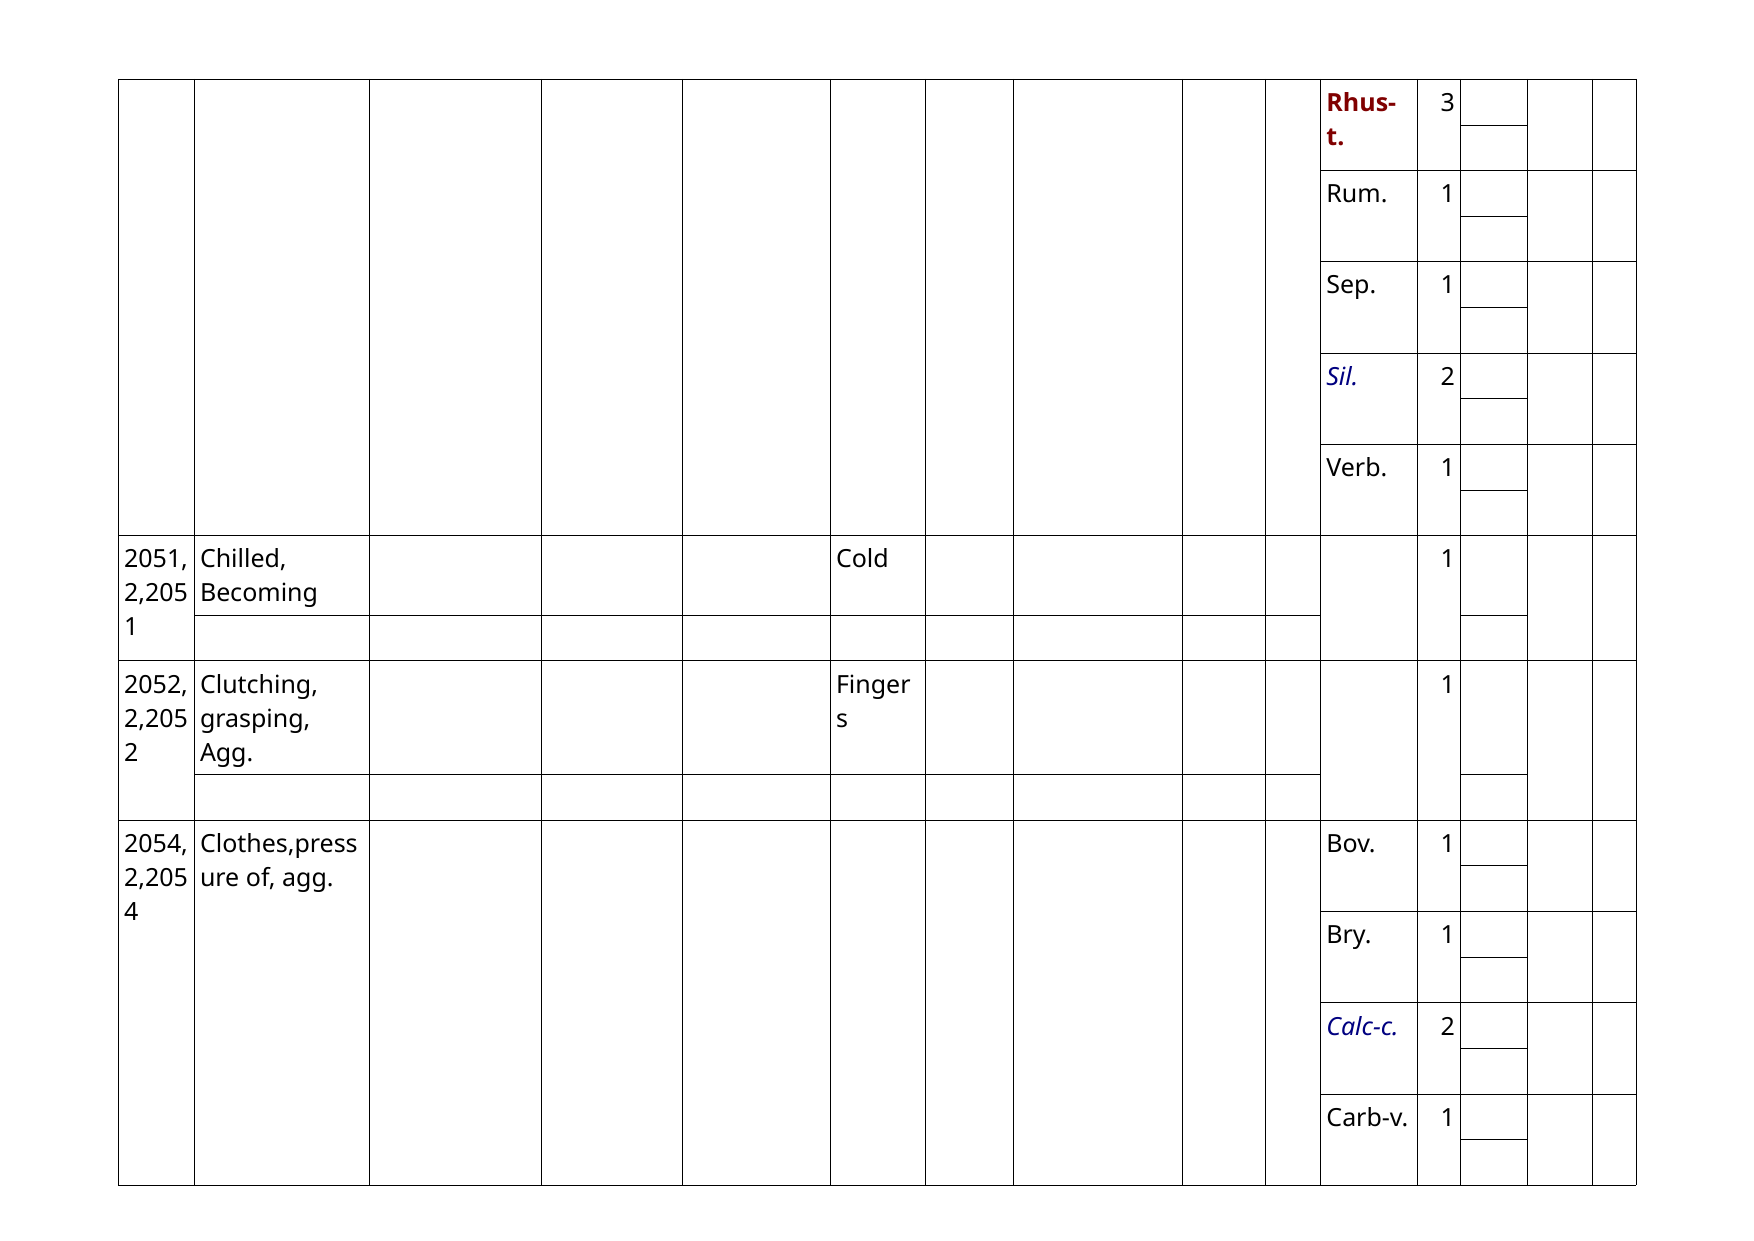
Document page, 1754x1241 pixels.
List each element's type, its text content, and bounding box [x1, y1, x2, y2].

table_cell [1528, 262, 1592, 353]
table_cell [926, 775, 1013, 820]
table_cell [1266, 536, 1320, 615]
table_cell Cold [831, 536, 925, 615]
table_cell [1593, 445, 1636, 535]
table_cell [1183, 616, 1265, 660]
table_cell [1528, 536, 1592, 660]
table_cell Sil. [1321, 354, 1417, 444]
table_cell [1461, 217, 1527, 261]
table_cell Bov. [1321, 821, 1417, 911]
table_cell [683, 616, 830, 660]
table_cell [1266, 775, 1320, 820]
table_cell [926, 616, 1013, 660]
table_cell [1528, 445, 1592, 535]
table_cell [370, 80, 541, 535]
table_cell [1461, 1003, 1527, 1048]
table_cell [1593, 1095, 1636, 1185]
table_cell [1528, 1003, 1592, 1093]
table_cell [1461, 821, 1527, 865]
table_cell [831, 80, 925, 535]
table_cell 1 [1418, 1095, 1460, 1185]
table_cell Calc-c. [1321, 1003, 1417, 1093]
table_cell [683, 661, 830, 774]
table_cell [1183, 661, 1265, 774]
table_cell [1461, 126, 1527, 170]
table_cell [1593, 171, 1636, 261]
table_cell [542, 616, 682, 660]
table_cell [370, 616, 541, 660]
table_cell [1461, 775, 1527, 820]
table_cell [1461, 399, 1527, 444]
table_cell [1266, 616, 1320, 660]
table_cell 1 [1418, 262, 1460, 353]
table_cell [1461, 1049, 1527, 1093]
table_cell Carb-v. [1321, 1095, 1417, 1185]
table_cell [831, 821, 925, 1185]
table_cell [1461, 491, 1527, 535]
table_cell Sep. [1321, 262, 1417, 353]
table_cell [926, 80, 1013, 535]
table_cell [195, 80, 369, 535]
table_cell [370, 821, 541, 1185]
table_cell [370, 661, 541, 774]
table_cell [683, 80, 830, 535]
table_cell [1461, 912, 1527, 957]
table_cell 2 [1418, 354, 1460, 444]
table_cell 1 [1418, 536, 1460, 660]
table_cell [370, 536, 541, 615]
table_cell [1461, 1095, 1527, 1139]
table_cell [1014, 775, 1182, 820]
table_cell [1593, 80, 1636, 170]
table_cell [1593, 661, 1636, 820]
table_cell [1528, 354, 1592, 444]
table_cell [542, 661, 682, 774]
table_cell [926, 821, 1013, 1185]
table_cell 1 [1418, 171, 1460, 261]
table_cell 2051,2,2051 [119, 536, 194, 660]
table_cell [1266, 661, 1320, 774]
table_cell [1183, 536, 1265, 615]
table_cell [1461, 1140, 1527, 1185]
table_cell [1528, 1095, 1592, 1185]
table_cell [1461, 262, 1527, 307]
table_cell [1183, 821, 1265, 1185]
table_cell 1 [1418, 445, 1460, 535]
table_cell Chilled, Becoming [195, 536, 369, 615]
table_cell [1593, 912, 1636, 1002]
table_cell Clothes,pressure of, agg. [195, 821, 369, 1185]
table_cell [1266, 80, 1320, 535]
table_cell [195, 616, 369, 660]
table_cell [926, 536, 1013, 615]
table_cell [1014, 536, 1182, 615]
table_cell Verb. [1321, 445, 1417, 535]
table_cell [831, 775, 925, 820]
table_cell [1461, 354, 1527, 398]
table_cell [1014, 616, 1182, 660]
table_cell [1461, 308, 1527, 353]
table_cell [1461, 958, 1527, 1002]
table_cell [1593, 1003, 1636, 1093]
table_cell [1461, 866, 1527, 911]
table_cell [1528, 171, 1592, 261]
table_cell 1 [1418, 661, 1460, 820]
table_cell [1183, 80, 1265, 535]
table_cell [1593, 354, 1636, 444]
table_cell [542, 775, 682, 820]
table_cell Rhus-t. [1321, 80, 1417, 170]
table_cell 3 [1418, 80, 1460, 170]
table_cell [542, 821, 682, 1185]
table_cell [1014, 80, 1182, 535]
table_cell [683, 775, 830, 820]
table_cell Fingers [831, 661, 925, 774]
table_cell 2052,2,2052 [119, 661, 194, 820]
table_cell Clutching, grasping, Agg. [195, 661, 369, 774]
table_cell [683, 821, 830, 1185]
table_cell Bry. [1321, 912, 1417, 1002]
table_cell [683, 536, 830, 615]
table_cell [1593, 821, 1636, 911]
table_cell [1183, 775, 1265, 820]
table_cell [1593, 536, 1636, 660]
table_cell [1321, 661, 1417, 820]
table_cell [1528, 821, 1592, 911]
table_cell [119, 80, 194, 535]
table_cell [1528, 80, 1592, 170]
table_cell [1014, 821, 1182, 1185]
table_cell [1321, 536, 1417, 660]
table_cell [1593, 262, 1636, 353]
table_cell 1 [1418, 821, 1460, 911]
table_cell 1 [1418, 912, 1460, 1002]
table_cell [542, 80, 682, 535]
table_cell [195, 775, 369, 820]
table_cell 2 [1418, 1003, 1460, 1093]
table_cell [831, 616, 925, 660]
table_cell [926, 661, 1013, 774]
table_cell Rum. [1321, 171, 1417, 261]
table_cell [1014, 661, 1182, 774]
table_cell [1461, 661, 1527, 774]
table_cell [1461, 171, 1527, 216]
table_cell [1528, 912, 1592, 1002]
table_cell [1461, 536, 1527, 615]
table_cell [1266, 821, 1320, 1185]
table_cell [1461, 445, 1527, 489]
table_cell [1461, 616, 1527, 660]
table_cell 2054,2,2054 [119, 821, 194, 1185]
table_cell [1461, 80, 1527, 124]
table_cell [1528, 661, 1592, 820]
table_cell [370, 775, 541, 820]
table_cell [542, 536, 682, 615]
